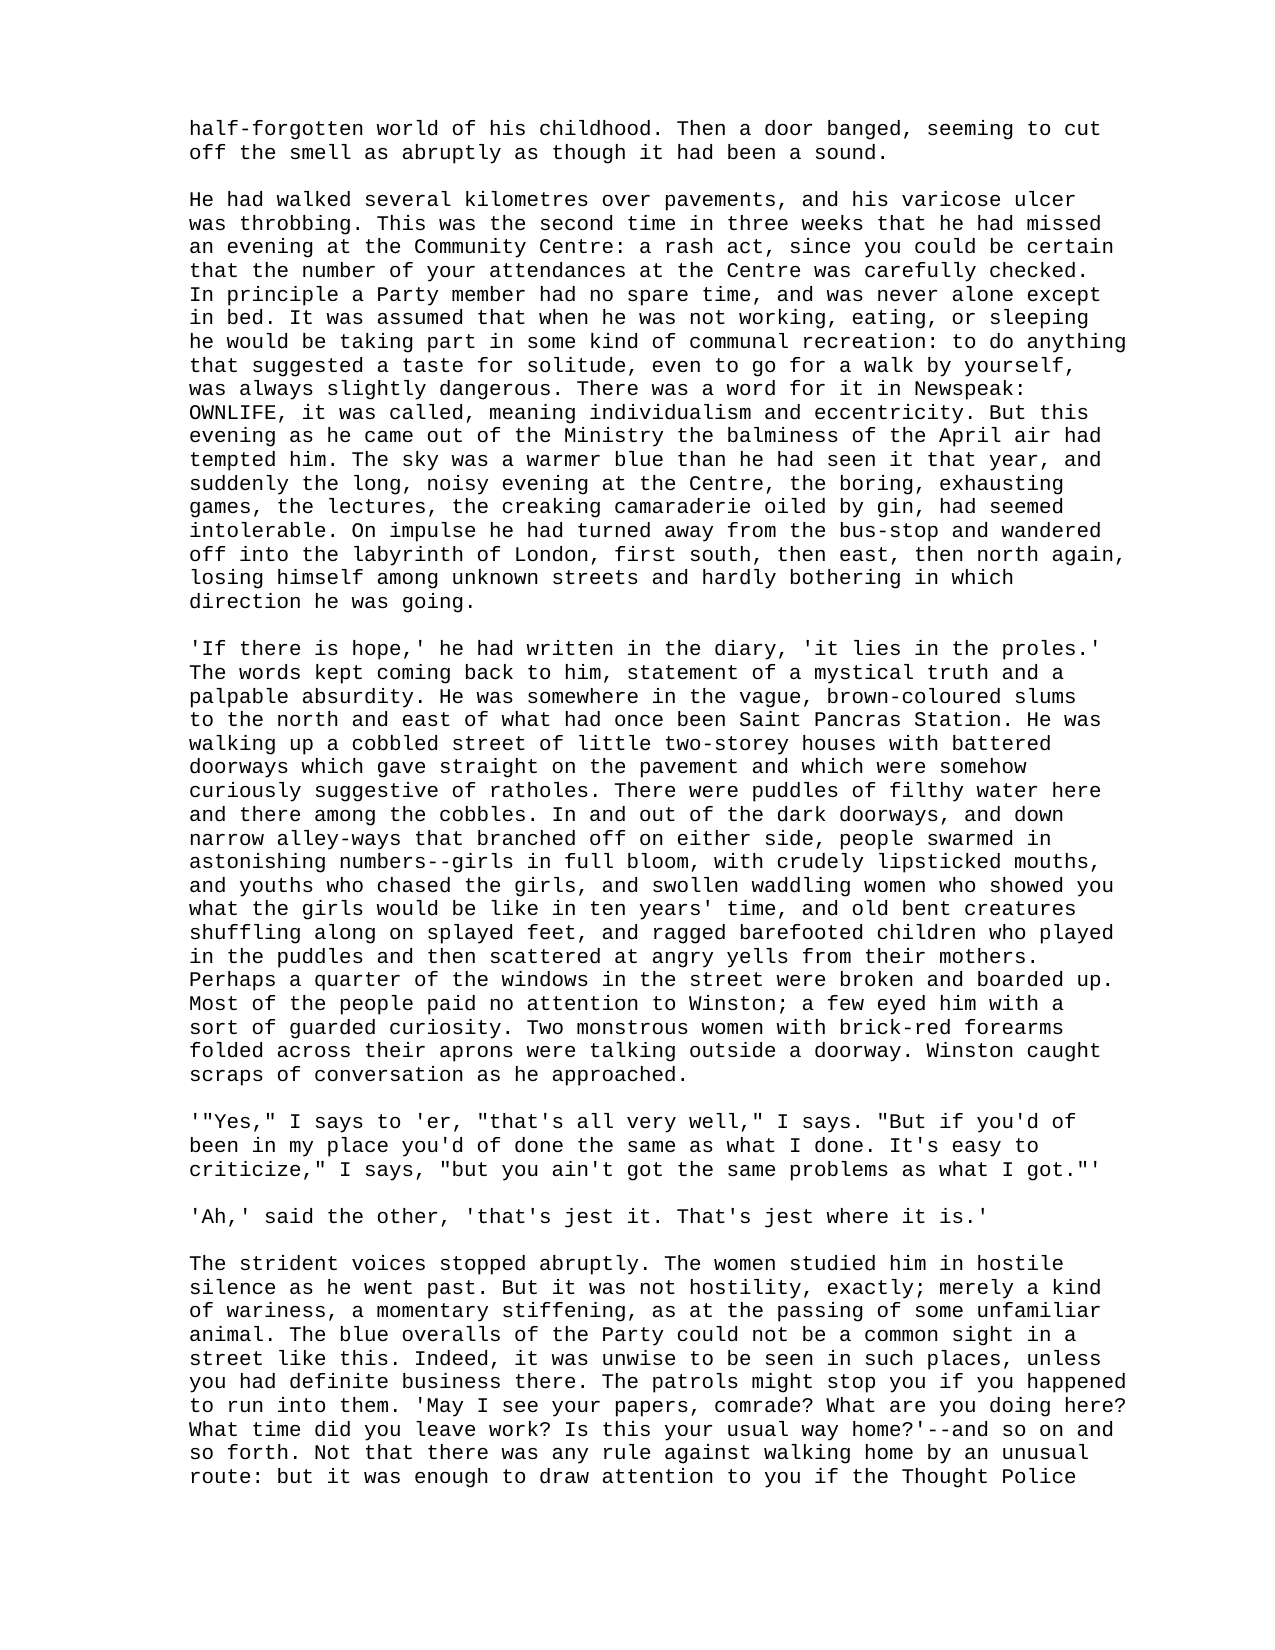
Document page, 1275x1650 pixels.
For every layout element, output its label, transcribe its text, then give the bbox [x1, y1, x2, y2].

text The words kept coming back to him, statement of a mystical truth and a [189, 662, 1185, 686]
text street like this. Indeed, it was unwise to be seen in such places, unless [189, 1348, 1185, 1371]
text half-forgotten world of his childhood. Then a door banged, seeming to cut [189, 118, 1185, 142]
text What time did you leave work? Is this your usual way home?'--and so on and [189, 1419, 1185, 1442]
text astonishing numbers--girls in full bloom, with crudely lipsticked mouths, [189, 851, 1185, 875]
text sort of guarded curiosity. Two monstrous women with brick-red forearms [189, 1017, 1185, 1040]
text that the number of your attendances at the Centre was carefully checked. [189, 260, 1185, 284]
text walking up a cobbled street of little two-storey houses with battered [189, 733, 1185, 757]
text shuffling along on splayed feet, and ragged barefooted children who played [189, 922, 1185, 946]
text palpable absurdity. He was somewhere in the vague, brown-coloured slums [189, 686, 1185, 709]
text games, the lectures, the creaking camaraderie oiled by gin, had seemed [189, 496, 1185, 520]
text to run into them. 'May I see your papers, comrade? What are you doing here? [189, 1395, 1185, 1419]
text in the puddles and then scattered at angry yells from their mothers. [189, 946, 1185, 969]
text was throbbing. This was the second time in three weeks that he had missed [189, 213, 1185, 236]
text off into the labyrinth of London, first south, then east, then north again, [189, 544, 1185, 567]
text been in my place you'd of done the same as what I done. It's easy to [189, 1135, 1185, 1158]
text what the girls would be like in ten years' time, and old bent creatures [189, 898, 1185, 922]
text tempted him. The sky was a warmer blue than he had seen it that year, and [189, 449, 1185, 473]
text so forth. Not that there was any rule against walking home by an unusual [189, 1442, 1185, 1466]
text OWNLIFE, it was called, meaning individualism and eccentricity. But this [189, 402, 1185, 426]
text folded across their aprons were talking outside a doorway. Winston caught [189, 1040, 1185, 1064]
text that suggested a taste for solitude, even to go for a walk by yourself, [189, 354, 1185, 378]
text of wariness, a momentary stiffening, as at the passing of some unfamiliar [189, 1300, 1185, 1324]
text In principle a Party member had no spare time, and was never alone except [189, 284, 1185, 307]
text evening as he came out of the Ministry the balminess of the April air had [189, 426, 1185, 449]
text criticize," I says, "but you ain't got the same problems as what I got."' 'Ah,' said the other, 'that's jest it. That's jest where it is.' The strident voices stopped abruptly. The women studied him in hostile [189, 1158, 1185, 1277]
text curiously suggestive of ratholes. There were puddles of filthy water here [189, 780, 1185, 804]
text narrow alley-ways that branched off on either side, people swarmed in [189, 827, 1185, 851]
text you had definite business there. The patrols might stop you if you happened [189, 1371, 1185, 1395]
text intolerable. On impulse he had turned away from the bus-stop and wandered [189, 520, 1185, 544]
text direction he was going. 'If there is hope,' he had written in the diary, 'it lies in the proles.' [189, 591, 1185, 662]
text scraps of conversation as he approached. '"Yes," I says to 'er, "that's all very well," I says. "But if you'd of [189, 1064, 1185, 1135]
text and youths who chased the girls, and swollen waddling women who showed you [189, 875, 1185, 898]
text was always slightly dangerous. There was a word for it in Newspeak: [189, 378, 1185, 402]
text doorways which gave straight on the pavement and which were somehow [189, 757, 1185, 780]
text an evening at the Community Centre: a rash act, since you could be certain [189, 236, 1185, 260]
text Perhaps a quarter of the windows in the street were broken and boarded up. [189, 969, 1185, 993]
text silence as he went past. But it was not hostility, exactly; merely a kind [189, 1277, 1185, 1300]
text Most of the people paid no attention to Winston; a few eyed him with a [189, 993, 1185, 1017]
text he would be taking part in some kind of communal recreation: to do anything [189, 331, 1185, 354]
text suddenly the long, noisy evening at the Centre, the boring, exhausting [189, 473, 1185, 496]
text off the smell as abruptly as though it had been a sound. He had walked several kilometres over pavements, and his varicose ulcer [189, 142, 1185, 213]
text to the north and east of what had once been Saint Pancras Station. He was [189, 709, 1185, 733]
text losing himself among unknown streets and hardly bothering in which [189, 567, 1185, 591]
text in bed. It was assumed that when he was not working, eating, or sleeping [189, 307, 1185, 331]
text and there among the cobbles. In and out of the dark doorways, and down [189, 804, 1185, 827]
text animal. The blue overalls of the Party could not be a common sight in a [189, 1324, 1185, 1348]
text route: but it was enough to draw attention to you if the Thought Police [189, 1466, 1185, 1489]
